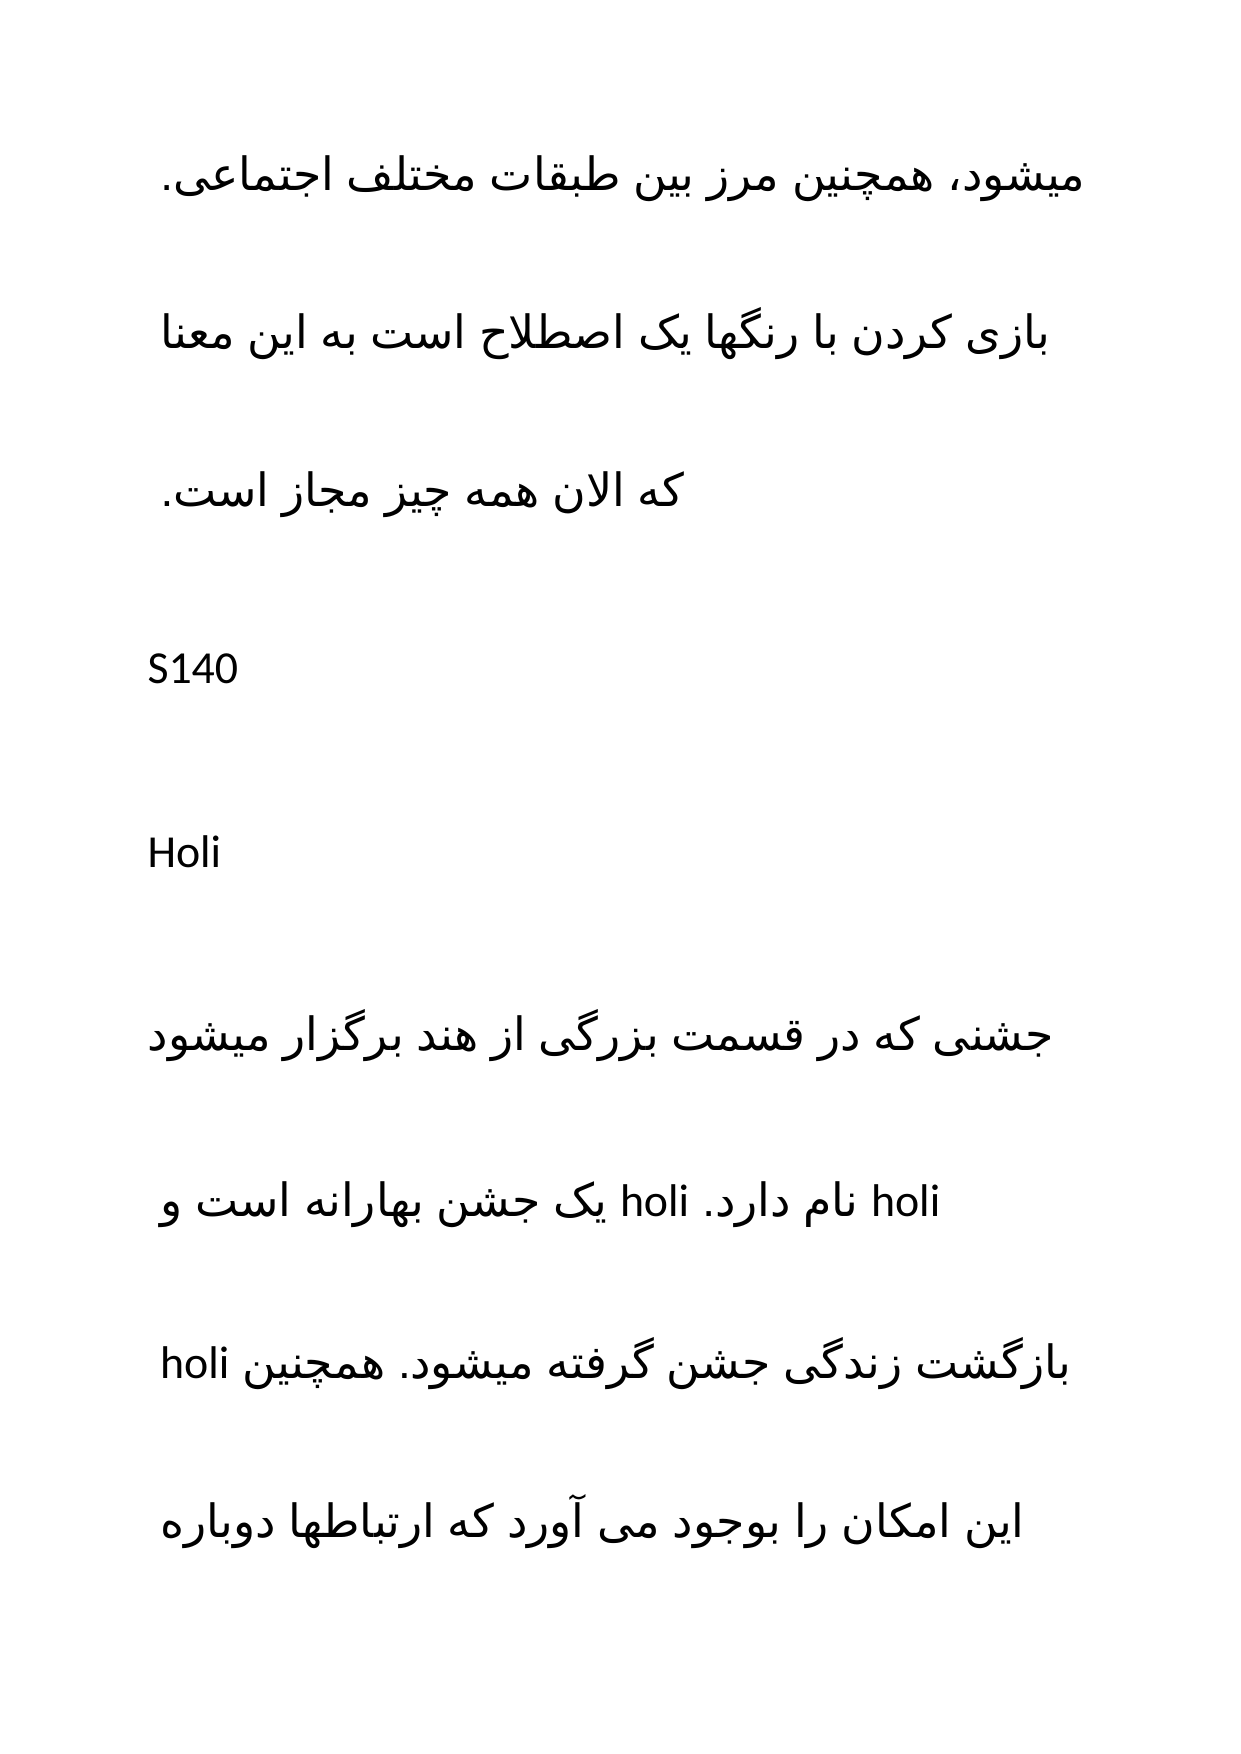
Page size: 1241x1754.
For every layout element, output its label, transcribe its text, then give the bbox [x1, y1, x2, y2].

text جشنی که در قسمت بزرگی از هند برگزار میشود holi نام دارد. holi یک جشن بهارانه است و بازگشت زندگی جشن گرفته میشود. همچنین holi این امکان را بوجود می آورد که ارتباطها دوباره برقرار و دشمنی های قدیمی دوری شود. بسیاری از بخشهای holi یادآور والبوری در سوئد است که آتش روشن میشود و ترقه بازی و مراسم کارنوال انجام می گردد. طی جشن holi تمام مرزها بین آدمها فراموش میشود. جنسیت و طبقه اجتماعی طی مراسم جشن بی معنا است. [148, 1008, 1093, 1548]
text Holi [148, 823, 1093, 879]
text عکس: جشن holi است. یک زن بر روی کسانی که زیر پنجره ایستاده اند رنگ قرمز می پاشد. طی جشن holi تمام مرزهای بین آدمها فراموش میشود، همچنین مرز بین طبقات مختلف اجتماعی. بازی کردن با رنگها یک اصطلاح است به این معنا که الان همه چیز مجاز است. [148, 148, 1093, 517]
text S140 [148, 639, 1093, 694]
